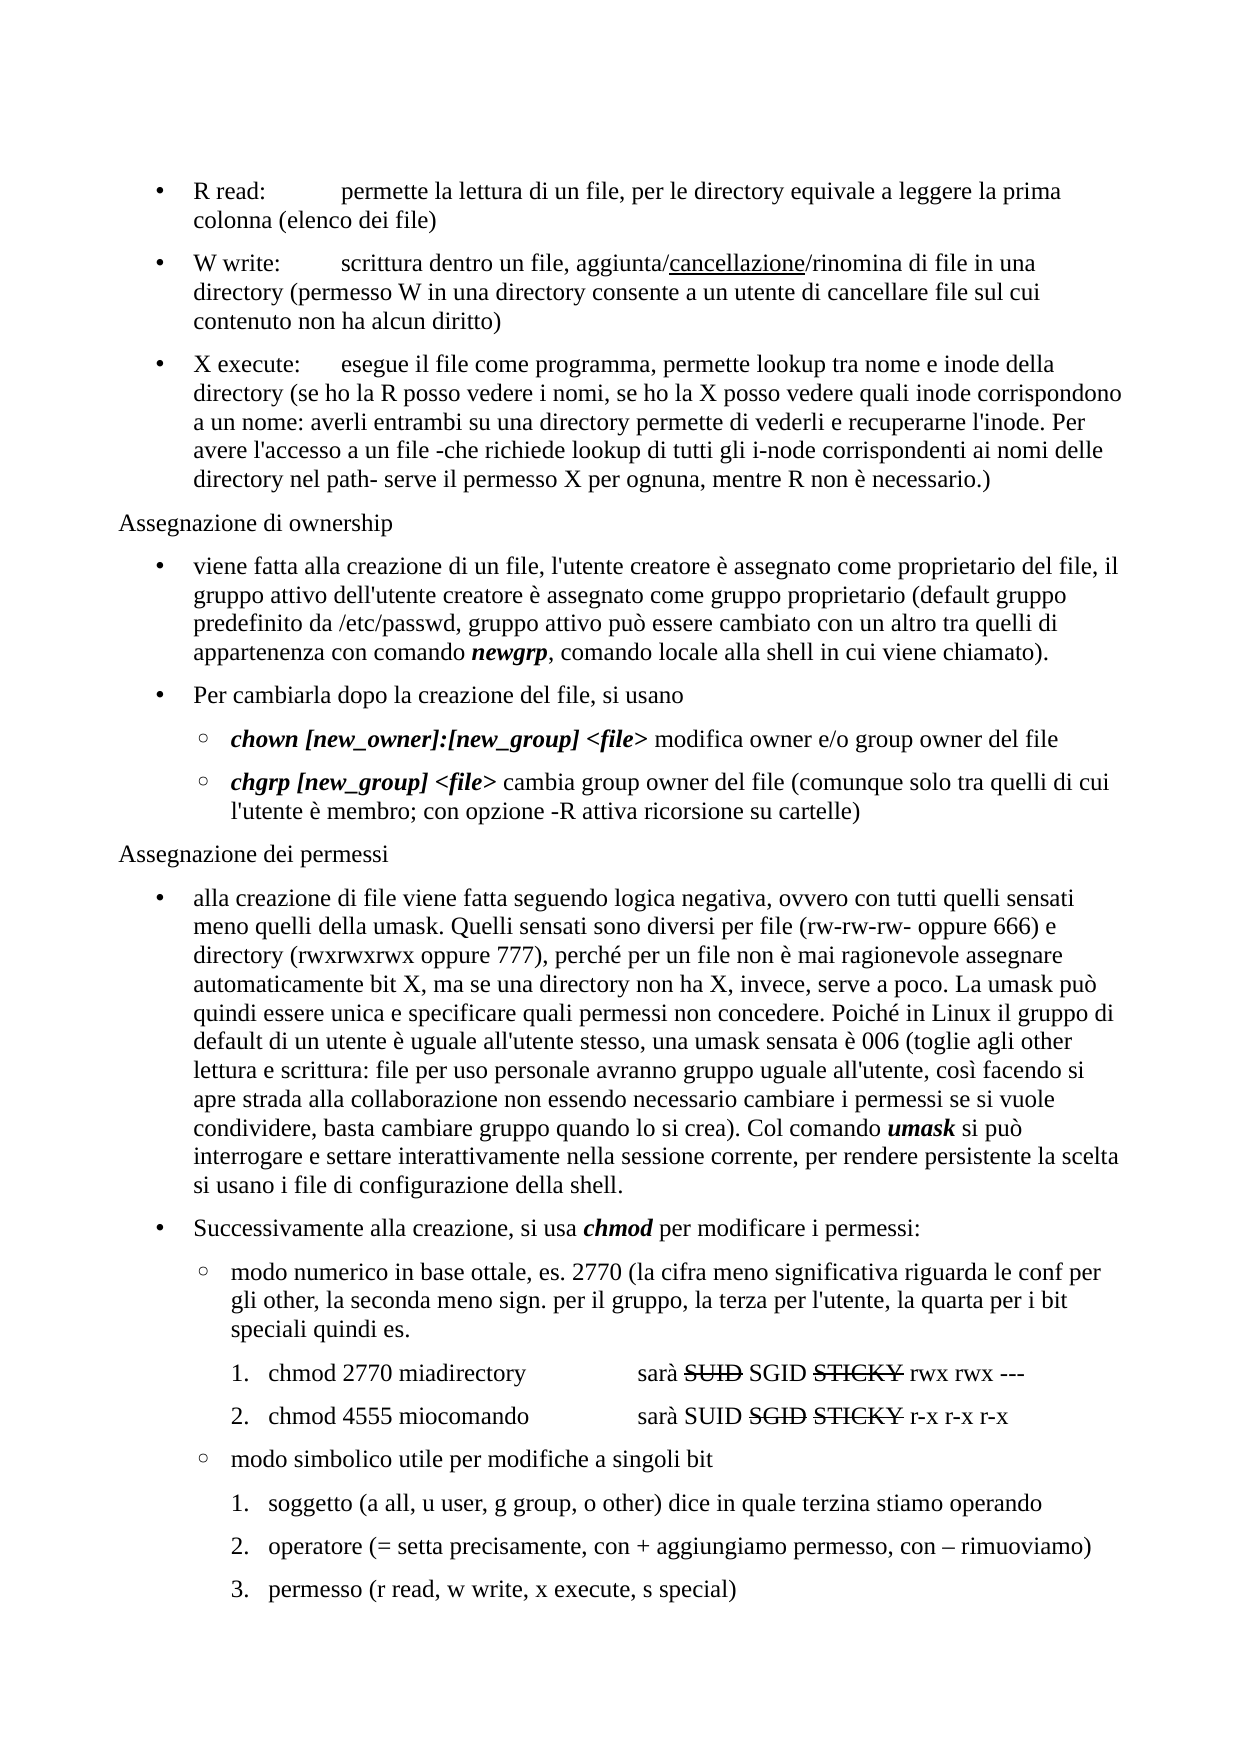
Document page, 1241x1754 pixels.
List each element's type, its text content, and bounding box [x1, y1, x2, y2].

list chmod 2770 miadirectory sarà SUID SGID STICKY rwx rwx --- [231, 1358, 1122, 1386]
list operatore (= setta precisamente, con + aggiungiamo permesso, con – rimuoviamo) [231, 1531, 1122, 1560]
list alla creazione di file viene fatta seguendo logica negativa, ovvero con tutti quelli sensati meno quelli della umask. Quelli sensati sono diversi per file (rw-rw-rw- oppure 666) e directory (rwxrwxrwx oppure 777), perché per un file non è mai ragionevole assegnare automaticamente bit X, ma se una directory non ha X, invece, serve a poco. La umask può quindi essere unica e specificare quali permessi non concedere. Poiché in Linux il gruppo di default di un utente è uguale all'utente stesso, una umask sensata è 006 (toglie agli other lettura e scrittura: file per uso personale avranno gruppo uguale all'utente, così facendo si apre strada alla collaborazione non essendo necessario cambiare i permessi se si vuole condividere, basta cambiare gruppo quando lo si crea). Col comando umask si può interrogare e settare interattivamente nella sessione corrente, per rendere persistente la scelta si usano i file di configurazione della shell. [156, 883, 1122, 1199]
list modo simbolico utile per modifiche a singoli bit [193, 1444, 1122, 1473]
list viene fatta alla creazione di un file, l'utente creatore è assegnato come proprietario del file, il gruppo attivo dell'utente creatore è assegnato come gruppo proprietario (default gruppo predefinito da /etc/passwd, gruppo attivo può essere cambiato con un altro tra quelli di appartenenza con comando newgrp, comando locale alla shell in cui viene chiamato). [156, 551, 1122, 666]
list Per cambiarla dopo la creazione del file, si usano [156, 681, 1122, 709]
list W write: scrittura dentro un file, aggiunta/cancellazione/rinomina di file in una directory (permesso W in una directory consente a un utente di cancellare file sul cui contenuto non ha alcun diritto) [156, 248, 1122, 335]
list Successivamente alla creazione, si usa chmod per modificare i permessi: [156, 1213, 1122, 1242]
list permesso (r read, w write, x execute, s special) [231, 1574, 1122, 1603]
text Assegnazione dei permessi [118, 839, 1122, 868]
list R read: permette la lettura di un file, per le directory equivale a leggere la prima colonna (elenco dei file) [156, 176, 1122, 234]
list modo numerico in base ottale, es. 2770 (la cifra meno significativa riguarda le conf per gli other, la seconda meno sign. per il gruppo, la terza per l'utente, la quarta per i bit speciali quindi es. [193, 1257, 1122, 1343]
list chown [new_owner]:[new_group] <file> modifica owner e/o group owner del file [193, 724, 1122, 753]
list chmod 4555 miocomando sarà SUID SGID STICKY r-x r-x r-x [231, 1401, 1122, 1430]
list X execute: esegue il file come programma, permette lookup tra nome e inode della directory (se ho la R posso vedere i nomi, se ho la X posso vedere quali inode corrispondono a un nome: averli entrambi su una directory permette di vederli e recuperarne l'inode. Per avere l'accesso a un file -che richiede lookup di tutti gli i-node corrispondenti ai nomi delle directory nel path- serve il permesso X per ognuna, mentre R non è necessario.) [156, 349, 1122, 493]
list soggetto (a all, u user, g group, o other) dice in quale terzina stiamo operando [231, 1488, 1122, 1516]
list chgrp [new_group] <file> cambia group owner del file (comunque solo tra quelli di cui l'utente è membro; con opzione -R attiva ricorsione su cartelle) [193, 767, 1122, 825]
text Assegnazione di ownership [118, 508, 1122, 536]
